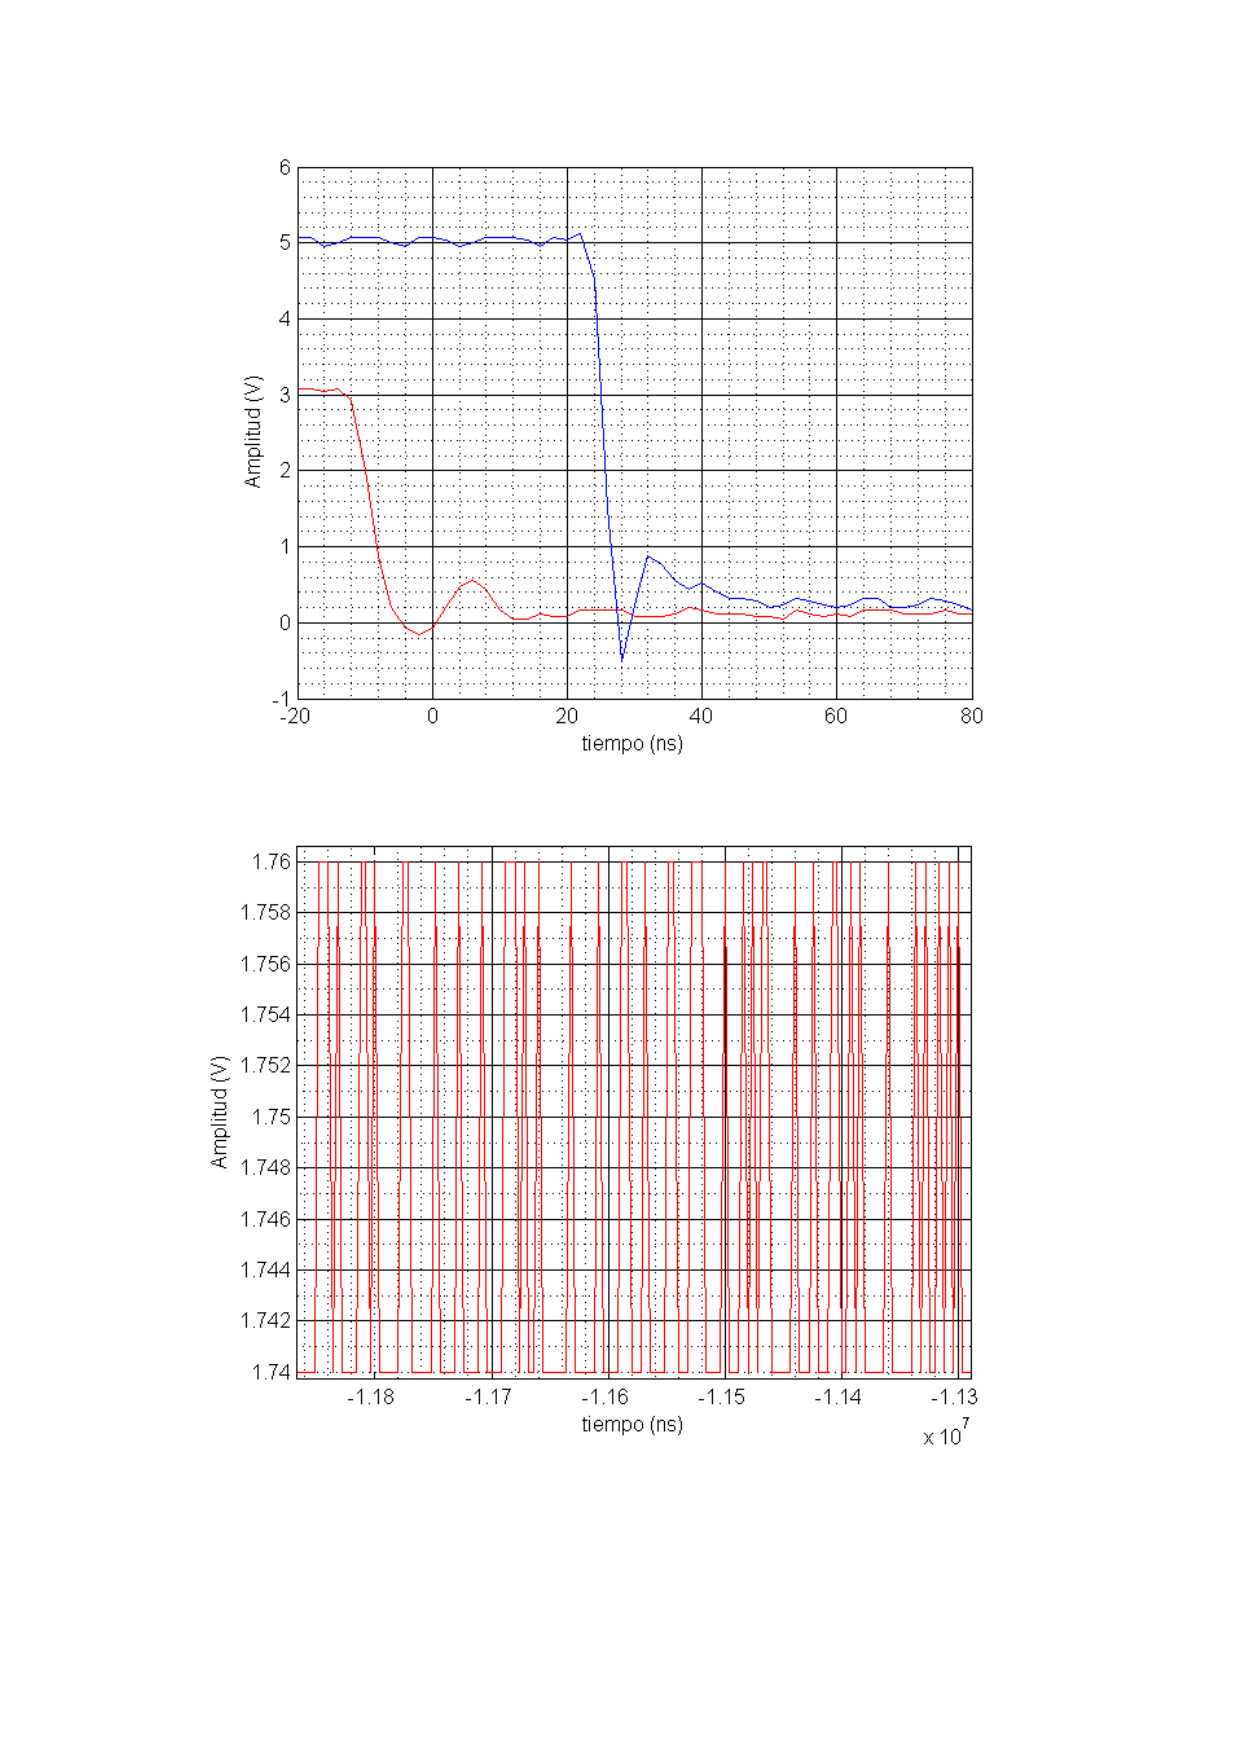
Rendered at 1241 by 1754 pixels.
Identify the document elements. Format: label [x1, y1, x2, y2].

picture [185, 118, 1055, 770]
picture [185, 798, 1055, 1451]
